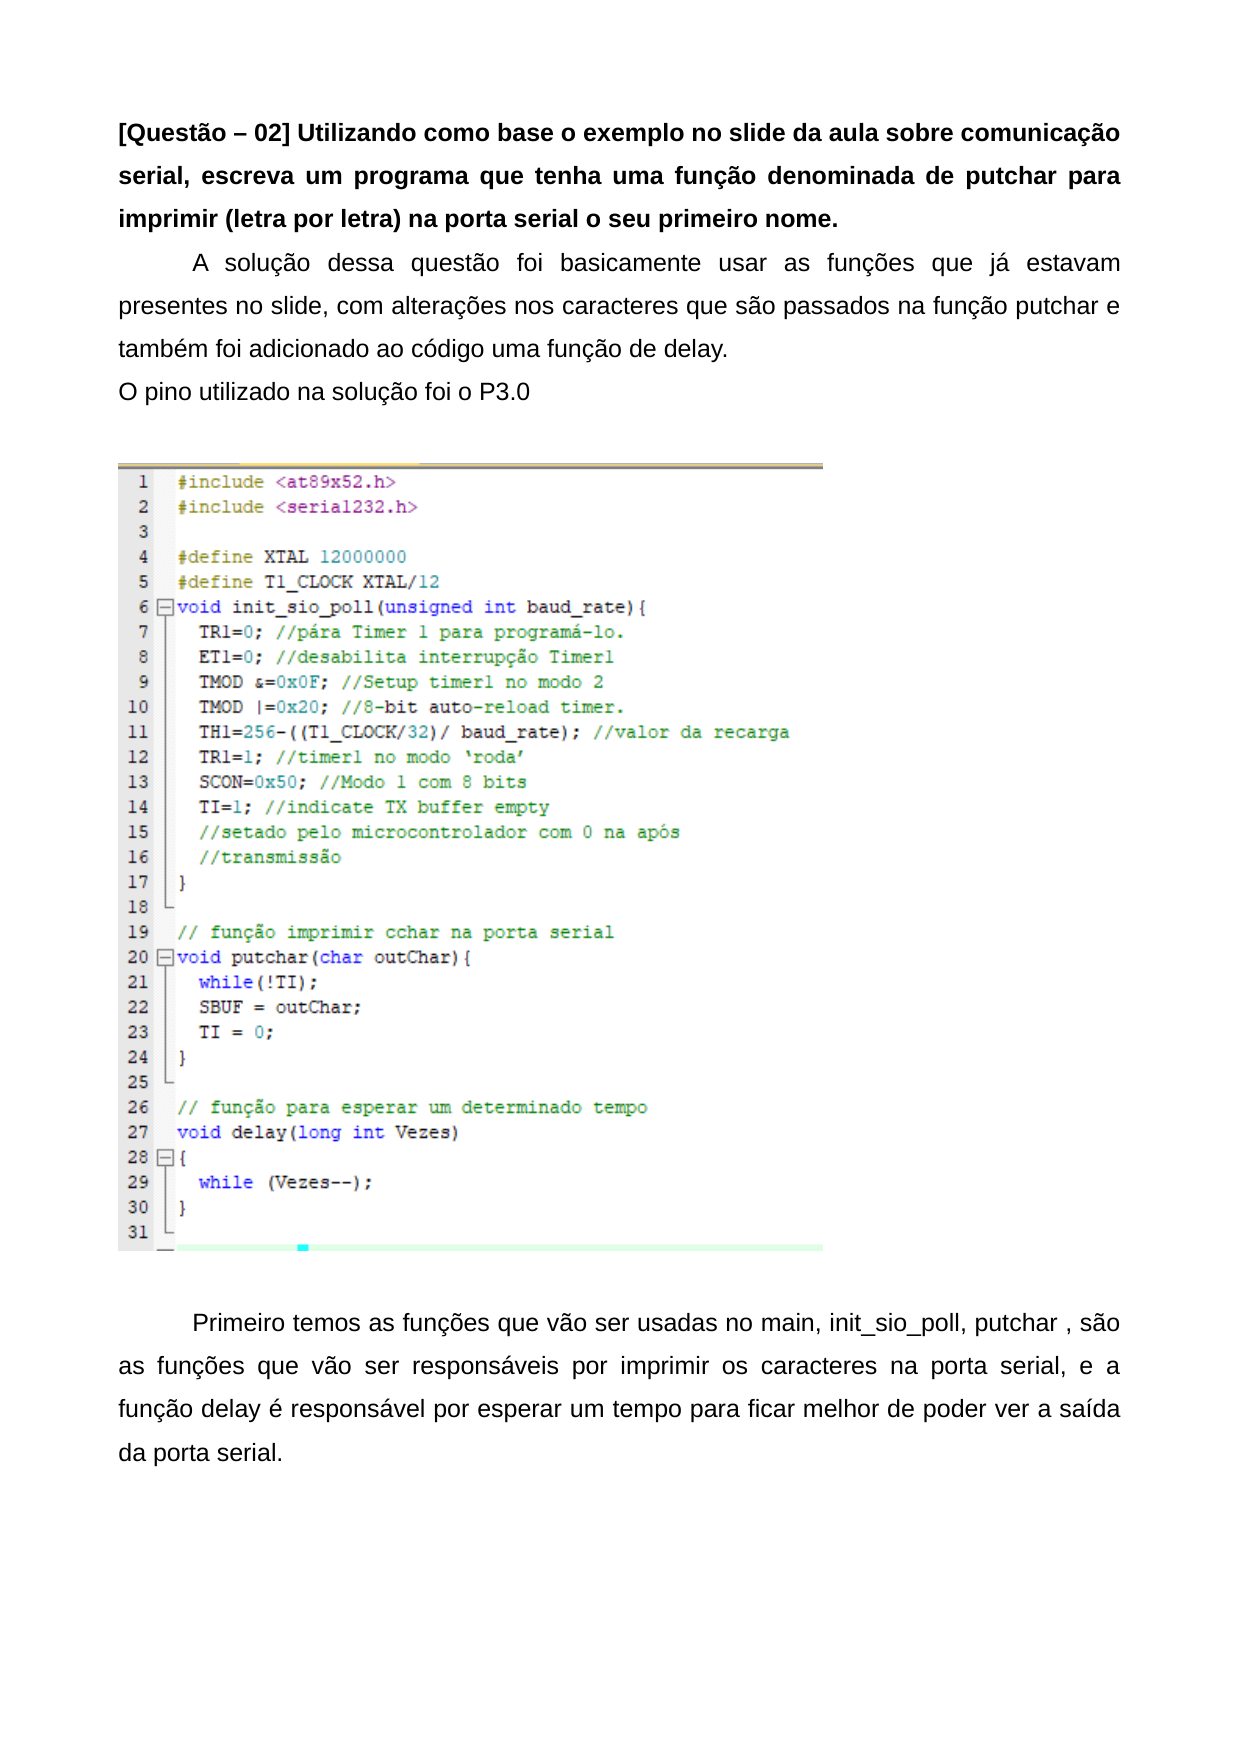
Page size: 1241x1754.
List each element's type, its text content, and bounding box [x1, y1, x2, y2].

text O pino utilizado na solução foi o P3.0 [118, 377, 1122, 406]
text A solução dessa questão foi basicamente usar as funções que já estavam presentes no slide, com alterações nos caracteres que são passados na função putchar e também foi adicionado ao código uma função de delay. [118, 247, 1122, 362]
text [Questão – 02] Utilizando como base o exemplo no slide da aula sobre comunicação serial, escreva um programa que tenha uma função denominada de putchar para imprimir (letra por letra) na porta serial o seu primeiro nome. [118, 118, 1122, 233]
text Primeiro temos as funções que vão ser usadas no main, init_sio_poll, putchar , são as funções que vão ser responsáveis por imprimir os caracteres na porta serial, e a função delay é responsável por esperar um tempo para ficar melhor de poder ver a saída da porta serial. [118, 1308, 1122, 1466]
